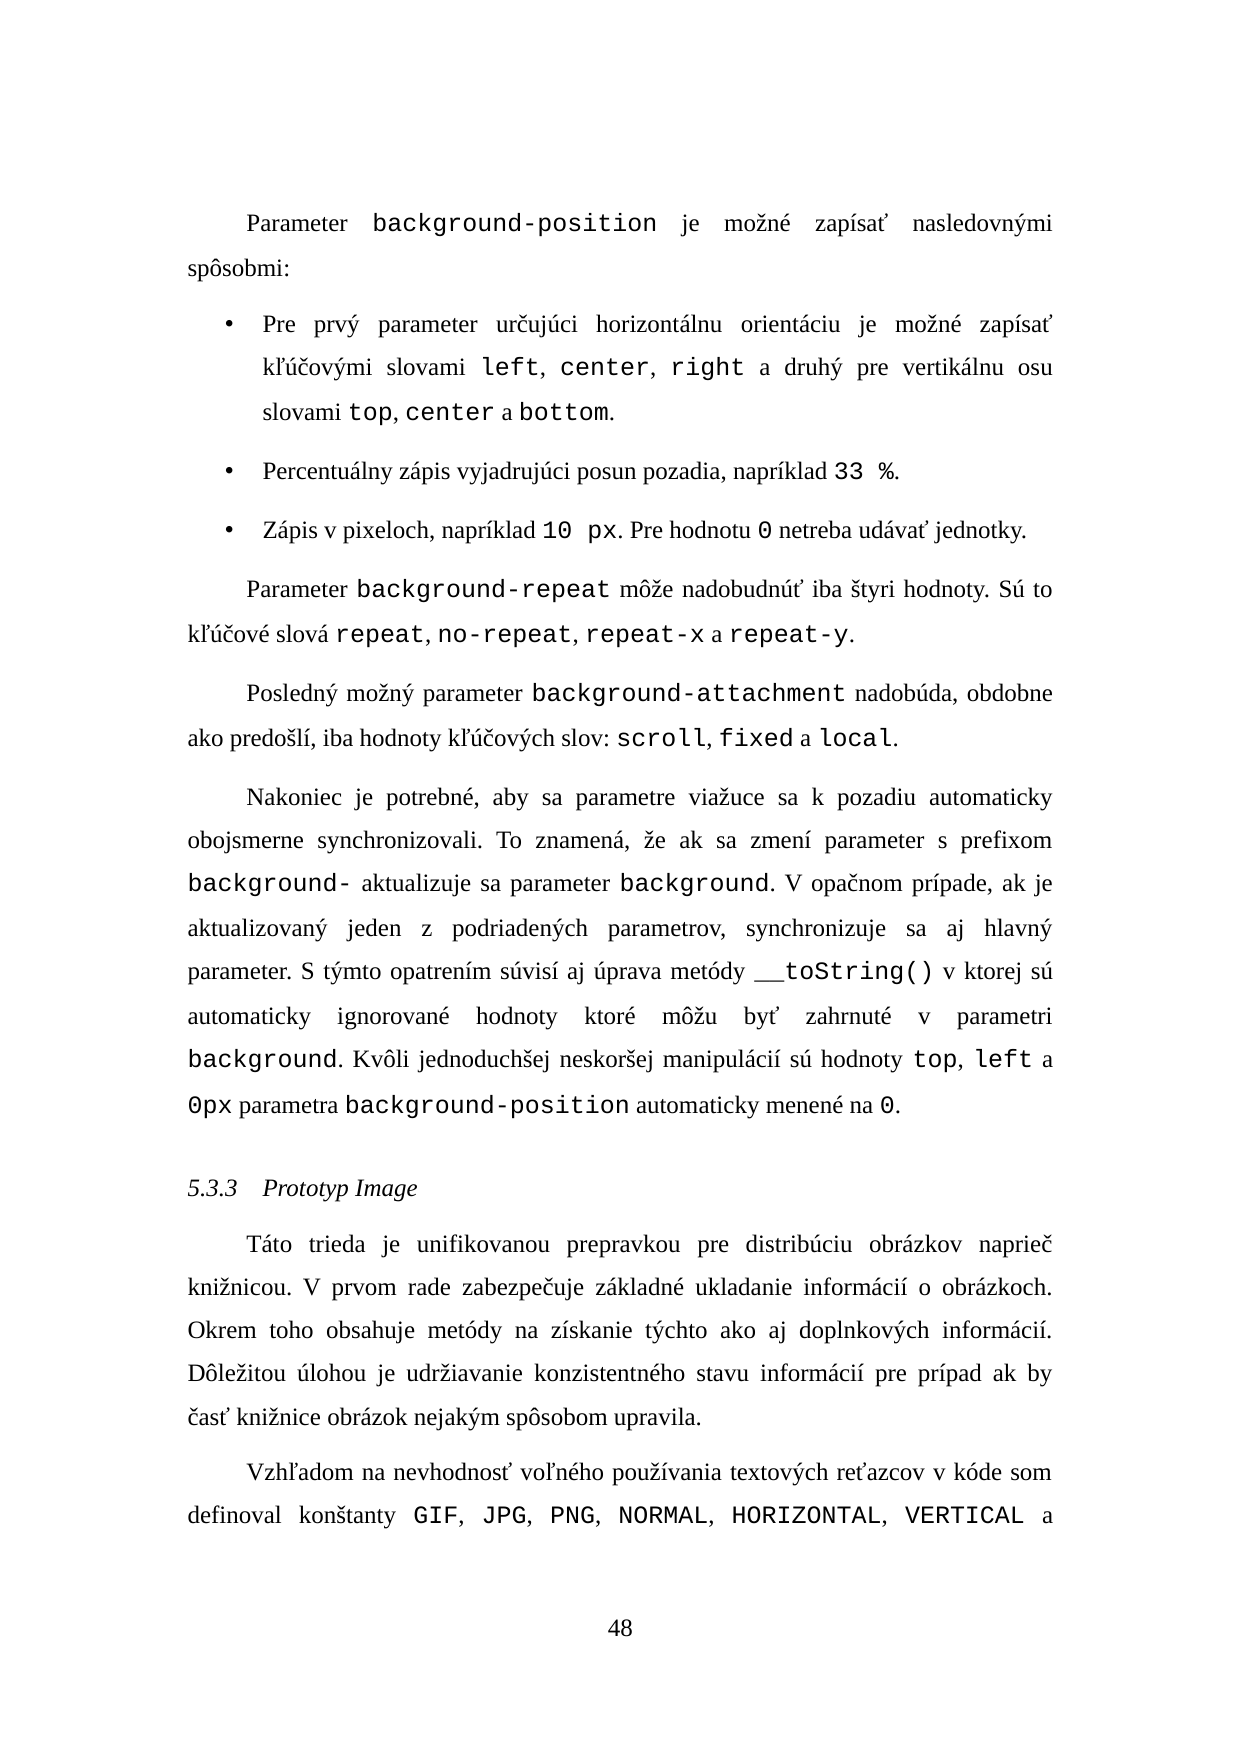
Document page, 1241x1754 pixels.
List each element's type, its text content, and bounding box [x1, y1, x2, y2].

text Nakoniec je potrebné, aby sa parametre viažuce sa k pozadiu automaticky obojsmerne synchronizovali. To znamená, že ak sa zmení parameter s prefixom background- aktualizuje sa parameter background. V opačnom prípade, ak je aktualizovaný jeden z podriadených parametrov, synchronizuje sa aj hlavný parameter. S týmto opatrením súvisí aj úprava metódy __toString() v ktorej sú automaticky ignorované hodnoty ktoré môžu byť zahrnuté v parametri background. Kvôli jednoduchšej neskoršej manipulácií sú hodnoty top, left a 0px parametra background-position automaticky menené na 0. [187, 782, 1053, 1121]
list Percentuálny zápis vyjadrujúci posun pozadia, napríklad 33 %. [225, 456, 1053, 487]
subtitle Prototyp Image [187, 1173, 1053, 1202]
text Vzhľadom na nevhodnosť voľného používania textových reťazcov v kóde som definoval konštanty GIF, JPG, PNG, NORMAL, HORIZONTAL, VERTICAL a [187, 1457, 1053, 1531]
text Parameter background-repeat môže nadobudnúť iba štyri hodnoty. Sú to kľúčové slová repeat, no-repeat, repeat-x a repeat-y. [187, 574, 1053, 650]
text Parameter background-position je možné zapísať nasledovnými spôsobmi: [187, 208, 1053, 282]
list Zápis v pixeloch, napríklad 10 px. Pre hodnotu 0 netreba udávať jednotky. [225, 515, 1053, 546]
text Posledný možný parameter background-attachment nadobúda, obdobne ako predošlí, iba hodnoty kľúčových slov: scroll, fixed a local. [187, 678, 1053, 754]
text Táto trieda je unifikovanou prepravkou pre distribúciu obrázkov naprieč knižnicou. V prvom rade zabezpečuje základné ukladanie informácií o obrázkoch. Okrem toho obsahuje metódy na získanie týchto ako aj doplnkových informácií. Dôležitou úlohou je udržiavanie konzistentného stavu informácií pre prípad ak by časť knižnice obrázok nejakým spôsobom upravila. [187, 1229, 1053, 1430]
list Pre prvý parameter určujúci horizontálnu orientáciu je možné zapísať kľúčovými slovami left, center, right a druhý pre vertikálnu osu slovami top, center a bottom. [225, 309, 1053, 428]
